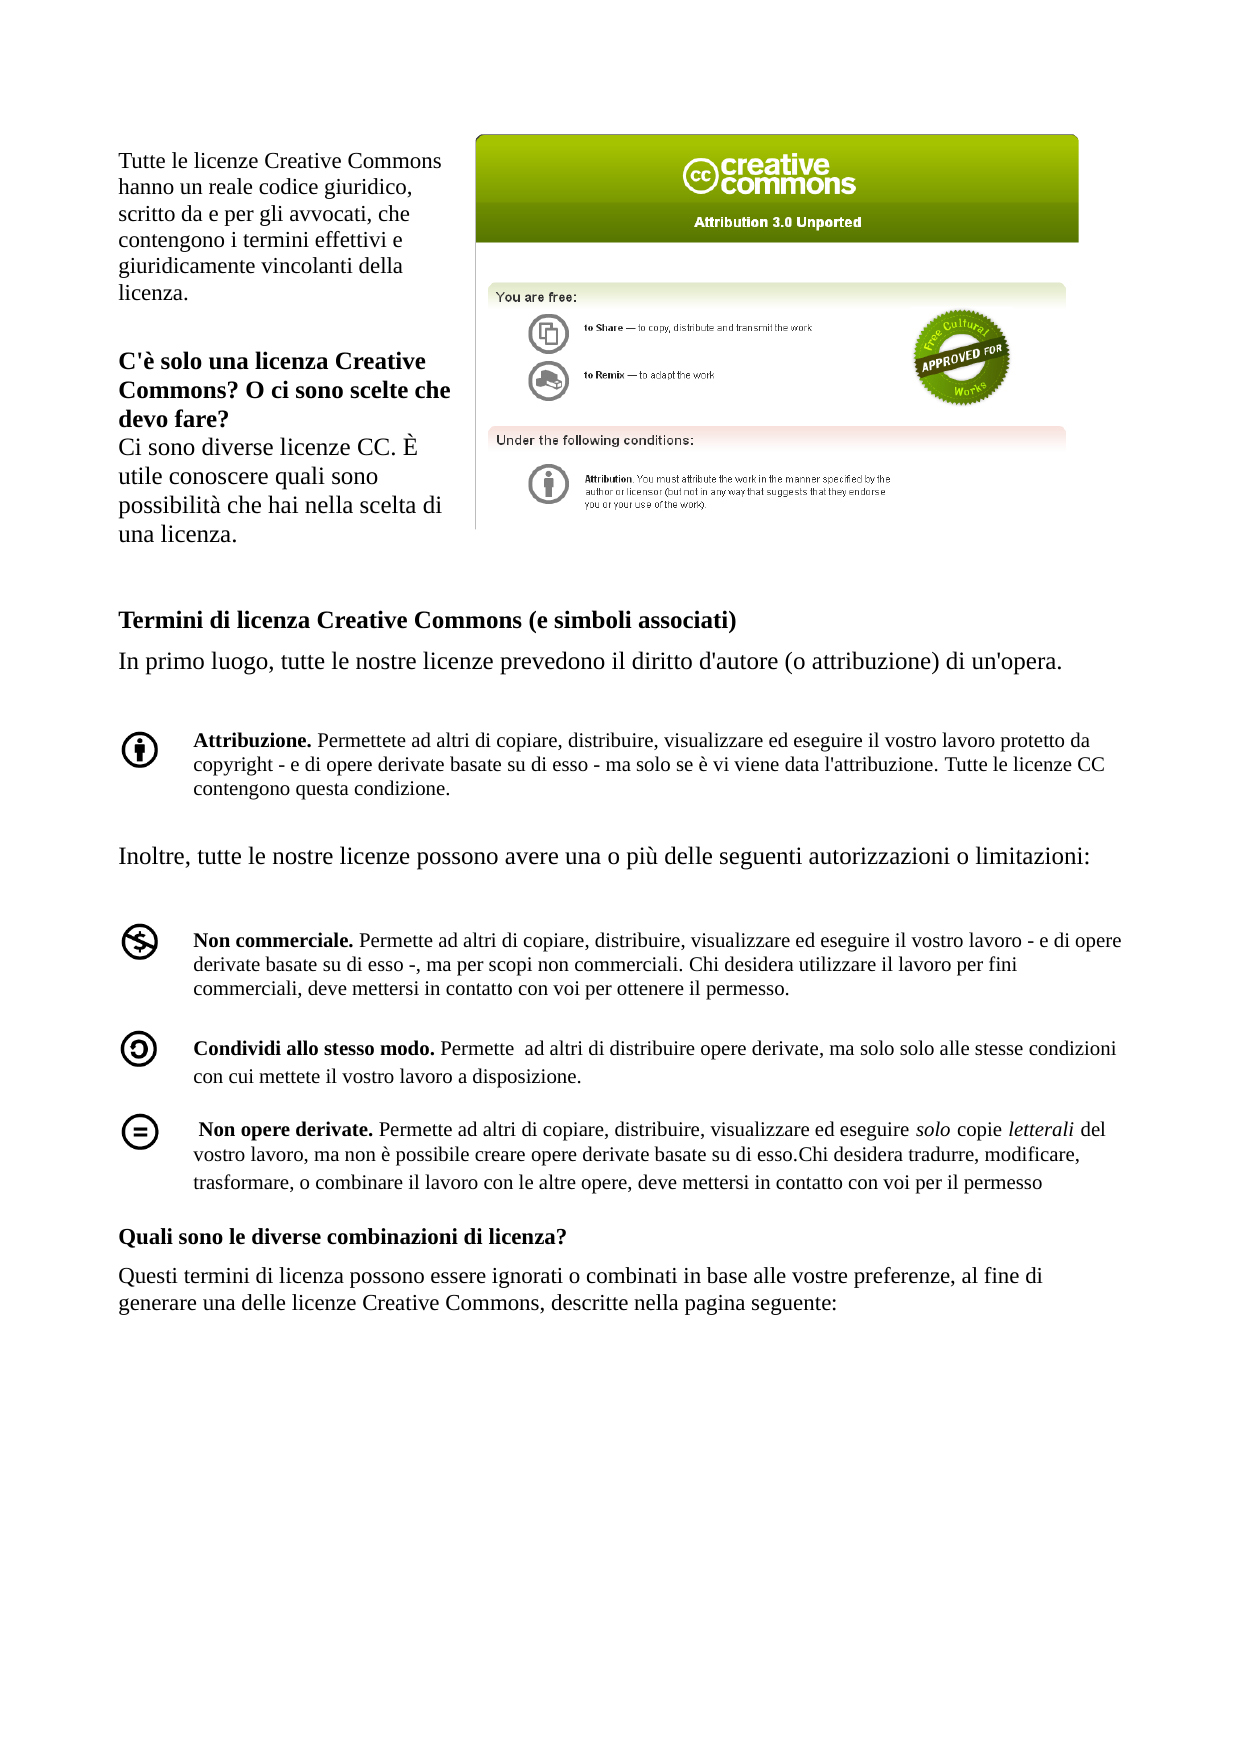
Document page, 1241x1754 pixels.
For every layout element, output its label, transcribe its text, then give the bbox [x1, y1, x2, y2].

text In primo luogo, tutte le nostre licenze prevedono il diritto d'autore (o attribuzione) di un'opera. [118, 646, 1122, 675]
picture [481, 134, 1092, 530]
text Termini di licenza Creative Commons (e simboli associati) [118, 605, 1122, 634]
text C'è solo una licenza Creative Commons? O ci sono scelte che devo fare? [118, 346, 481, 432]
picture [117, 1027, 160, 1070]
picture [118, 1110, 162, 1153]
text Non opere derivate. Permette ad altri di copiare, distribuire, visualizzare ed eseguire solo copie letterali del vostro lavoro, ma non è possibile creare opere derivate basate su di esso.Chi desidera tradurre, modificare, trasformare, o combinare il lavoro con le altre opere, deve mettersi in contatto con voi per il permesso [193, 1113, 1122, 1195]
text Condividi allo stesso modo. Permette ad altri di distribuire opere derivate, ma solo solo alle stesse condizioni con cui mettete il vostro lavoro a disposizione. [193, 1036, 1122, 1089]
picture [118, 920, 161, 963]
text Tutte le licenze Creative Commons hanno un reale codice giuridico, scritto da e per gli avvocati, che contengono i termini effettivi e giuridicamente vincolanti della licenza. [118, 147, 481, 305]
text Attribuzione. Permettete ad altri di copiare, distribuire, visualizzare ed eseguire il vostro lavoro protetto da copyright - e di opere derivate basate su di esso - ma solo se è vi viene data l'attribuzione. Tutte le licenze CC contengono questa condizione. [193, 728, 1122, 800]
picture [118, 728, 161, 771]
text Non commerciale. Permette ad altri di copiare, distribuire, visualizzare ed eseguire il vostro lavoro - e di opere derivate basate su di esso -, ma per scopi non commerciali. Chi desidera utilizzare il lavoro per fini commerciali, deve mettersi in contatto con voi per ottenere il permesso. [193, 927, 1122, 1000]
text Questi termini di licenza possono essere ignorati o combinati in base alle vostre preferenze, al fine di generare una delle licenze Creative Commons, descritte nella pagina seguente: [118, 1262, 1122, 1315]
text [1092, 147, 1122, 305]
text Inoltre, tutte le nostre licenze possono avere una o più delle seguenti autorizzazioni o limitazioni: [118, 841, 1122, 870]
text [1092, 346, 1122, 432]
text Ci sono diverse licenze CC. È utile conoscere quali sono possibilità che hai nella scelta di una licenza. [118, 432, 1122, 547]
text Quali sono le diverse combinazioni di licenza? [118, 1223, 1122, 1250]
